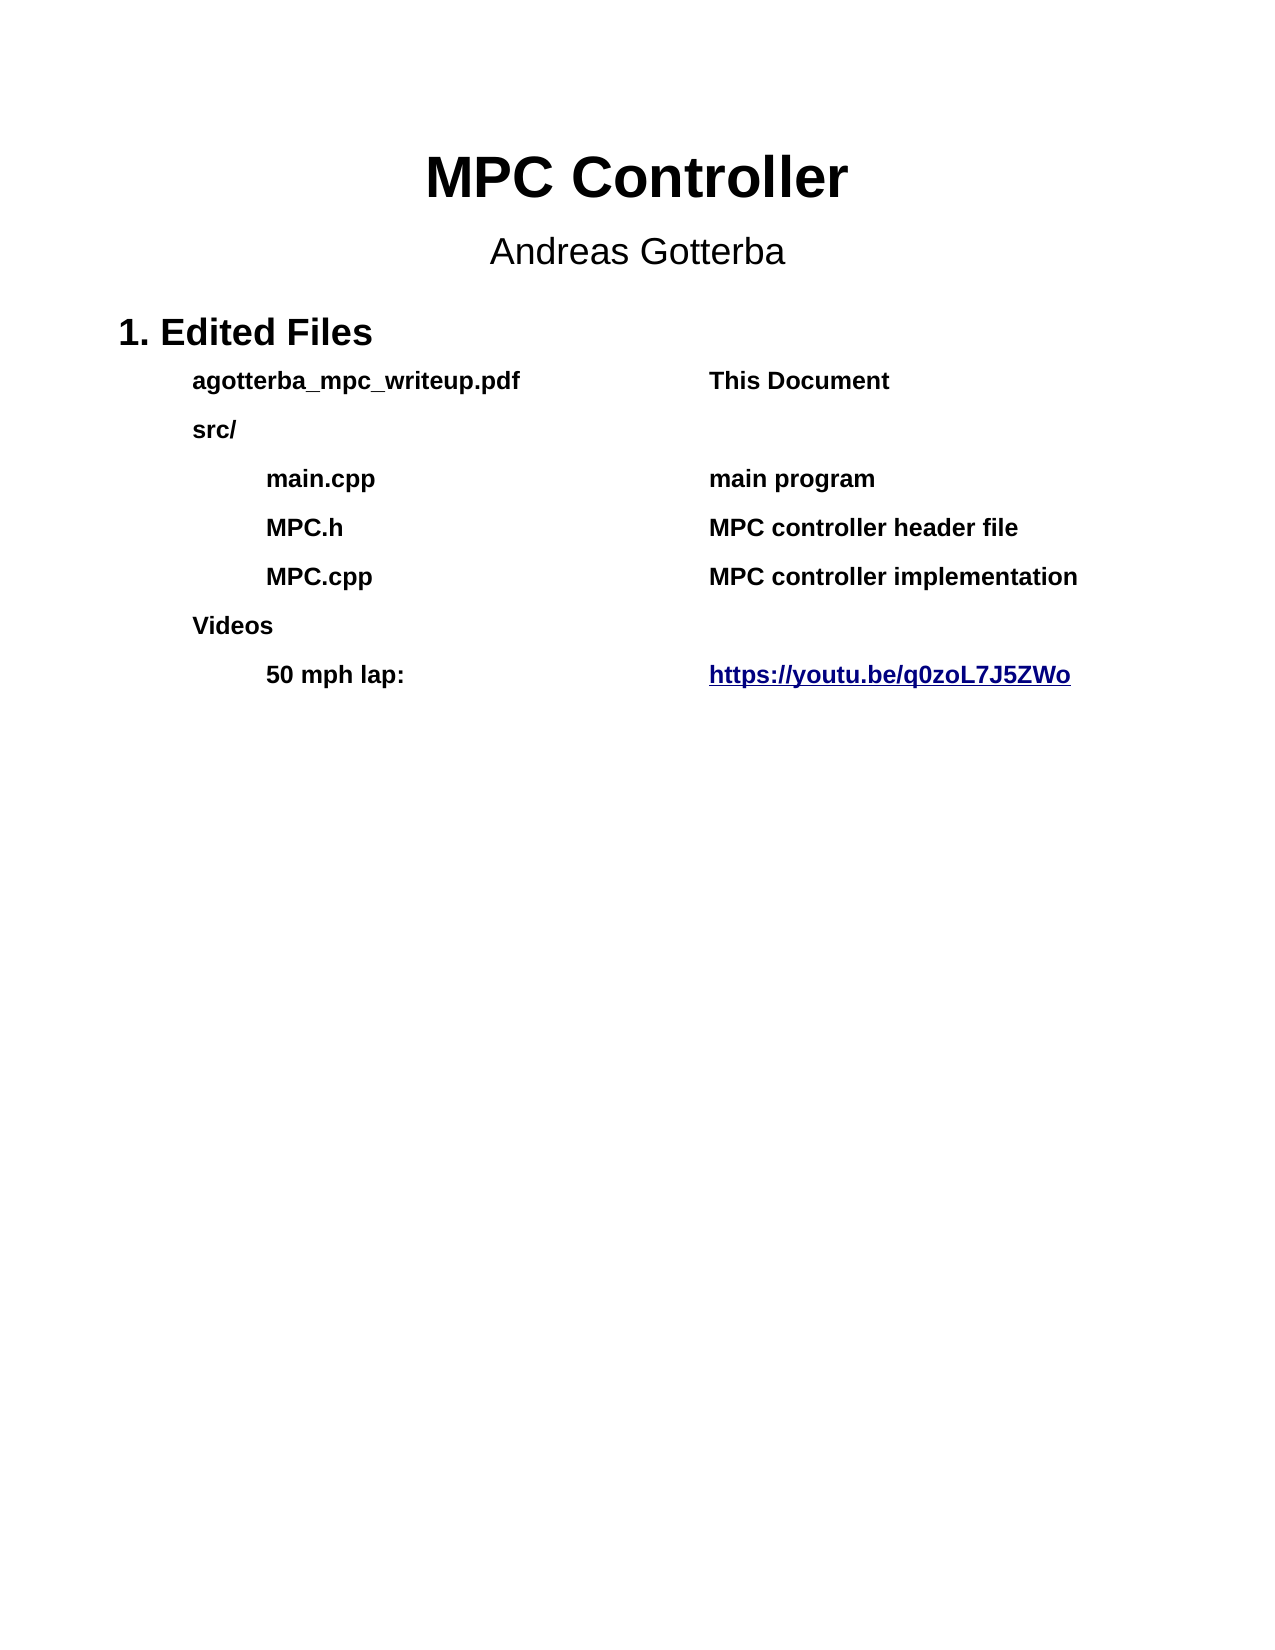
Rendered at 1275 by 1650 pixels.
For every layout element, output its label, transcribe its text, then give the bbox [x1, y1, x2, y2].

text 50 mph lap: https://youtu.be/q0zoL7J5ZWo [118, 660, 1157, 689]
subtitle Andreas Gotterba [118, 229, 1157, 272]
text Videos [118, 611, 1157, 640]
title MPC Controller [118, 143, 1157, 210]
text MPC.h MPC controller header file [118, 513, 1157, 542]
text src/ [118, 415, 1157, 443]
subtitle 1. Edited Files [118, 309, 1157, 353]
text MPC.cpp MPC controller implementation [118, 562, 1157, 591]
text main.cpp main program [118, 464, 1157, 493]
text agotterba_mpc_writeup.pdf This Document [118, 366, 1157, 394]
